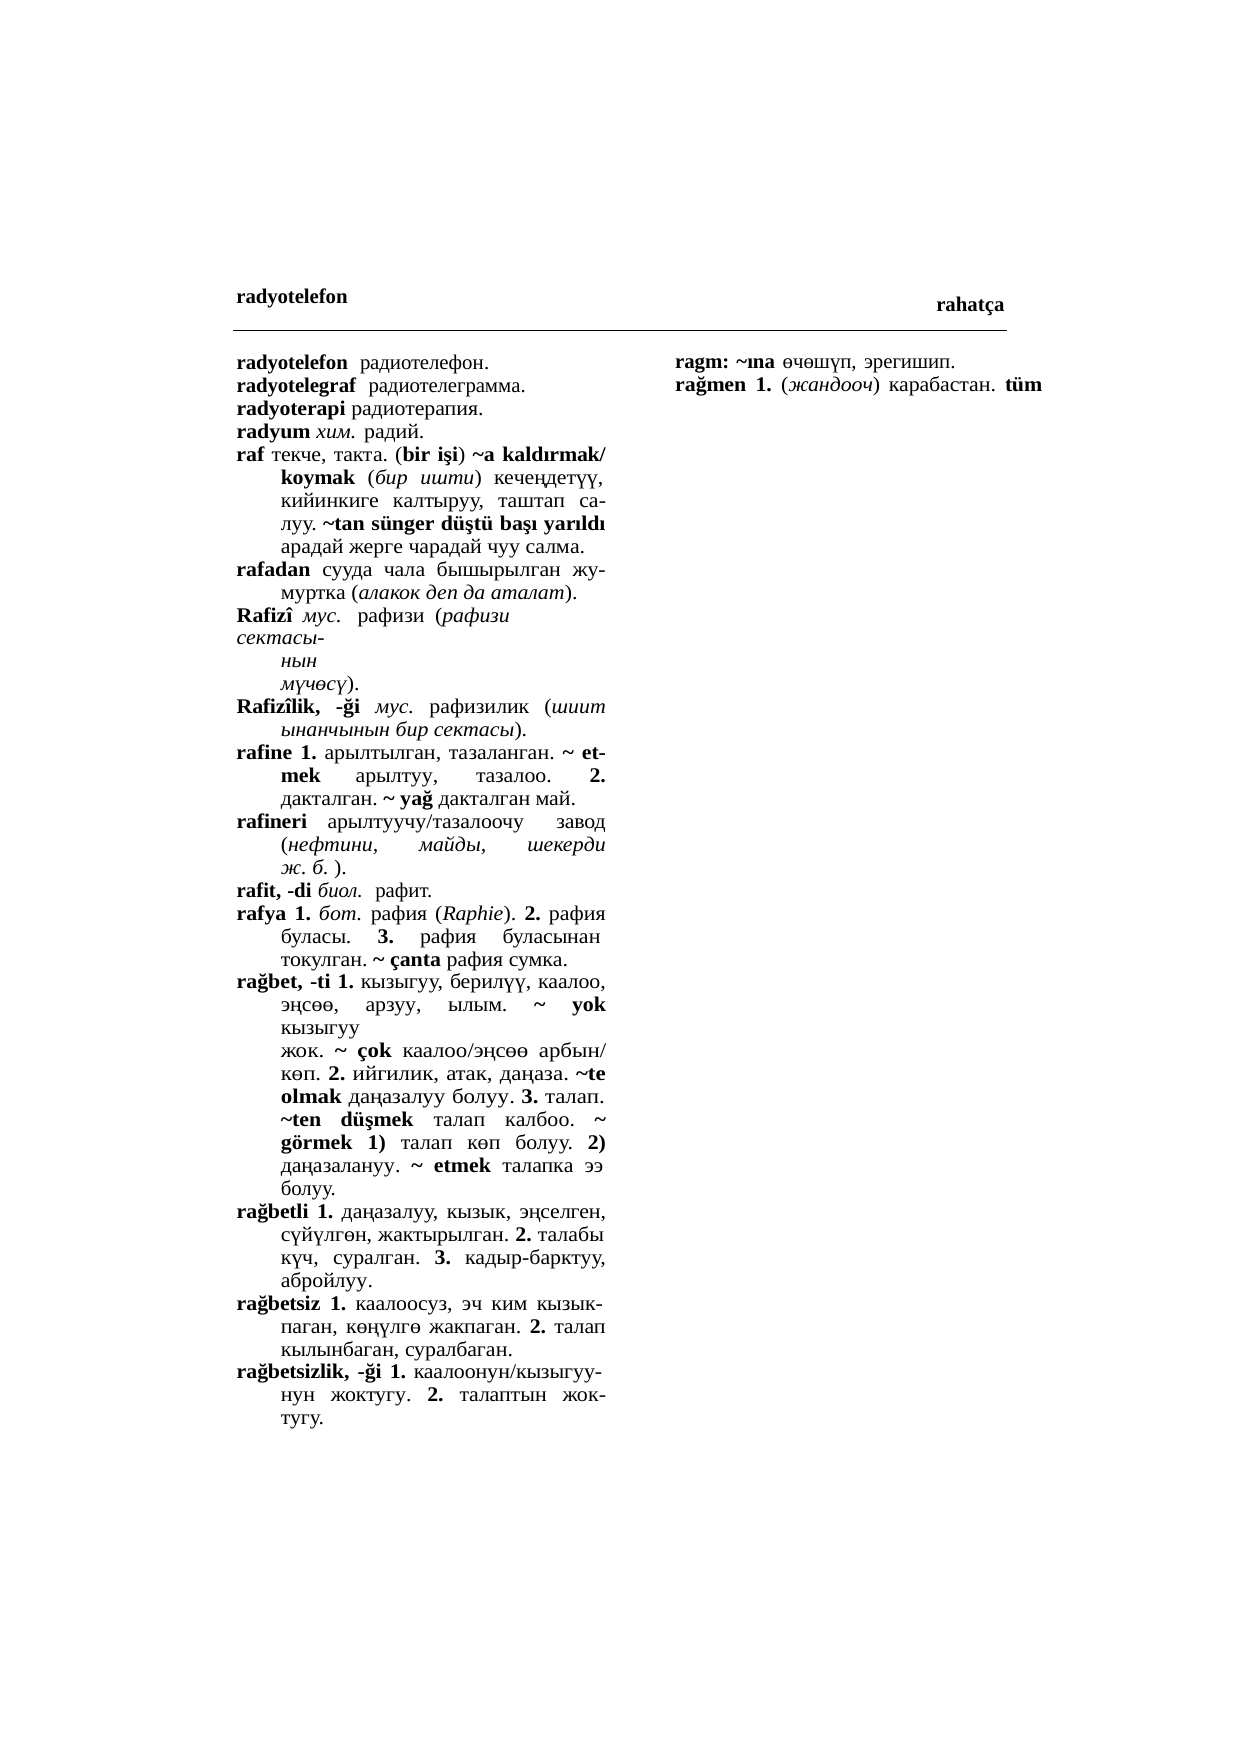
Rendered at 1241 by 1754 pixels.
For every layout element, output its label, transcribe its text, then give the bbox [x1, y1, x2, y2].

text нун жоктугу. 2. талаптын жок- тугу. [281, 1383, 606, 1429]
text Rafizî мус. рафизи (рафизи сектасы- [236, 604, 609, 649]
text raf текче, такта. (bir işi) ~a kaldırmak/ koymak (бир ишти) кечеңдетүү, [236, 443, 606, 489]
text ragm: ~ına өчөшүп, эрегишип. [675, 350, 1065, 373]
text radyotelefon радиотелефон. radyotelegraf радиотелеграмма. radyoterapi радиотерапия. radyum хим. радий. [236, 350, 552, 443]
text rağbetsiz 1. каалоосуз, эч ким кызык- [236, 1292, 609, 1314]
text rağbetsizlik, -ği 1. каалоонун/кызыгуу- [236, 1361, 609, 1383]
text жок. ~ çok каалоо/эңсөө арбын/ көп. 2. ийгилик, атак, даңаза. ~te olmak даңазалуу болуу. 3. талап. [281, 1039, 606, 1108]
text болуу. [281, 1177, 341, 1200]
text rafineri арылтуучу/тазалоочу завод (нефтини, майды, шекерди ж. б. ). [236, 810, 606, 879]
text паган, көңүлгө жакпаган. 2. талап кылынбаган, суралбаган. [281, 1315, 606, 1361]
text rağbet, -ti 1. кызыгуу, берилүү, каалоо, эңсөө, арзуу, ылым. ~ yok кызыгуу [236, 971, 606, 1039]
text rafadan сууда чала бышырылган жу- муртка (алакок деп да аталат). [236, 558, 606, 604]
text rağbetli 1. даңазалуу, кызык, эңселген, сүйүлгөн, жактырылган. 2. талабы [236, 1200, 606, 1246]
text radyotelefon [236, 284, 349, 308]
text rafya 1. бот. рафия (Raphie). 2. рафия буласы. 3. рафия буласынан [236, 902, 606, 948]
text токулган. ~ çanta рафия сумка. [281, 948, 569, 971]
text нын мүчөсү). [281, 649, 399, 695]
text rafine 1. арылтылган, тазаланган. ~ et- mek арылтуу, тазалоо. 2. дакталган. ~ yağ дакталган май. [236, 741, 606, 810]
text Rafizîlik, -ği мус. рафизилик (шиит ынанчынын бир сектасы). [236, 695, 606, 741]
text rahatça [936, 292, 1065, 316]
text rafit, -di биол. рафит. [236, 879, 609, 902]
text күч, суралган. 3. кадыр-барктуу, абройлуу. [281, 1246, 606, 1292]
text rağmen 1. (жандооч) карабастан. tüm [675, 373, 1065, 396]
text кийинкиге калтыруу, таштап са- луу. ~tan sünger düştü başı yarıldı арадай жерге чарадай чуу салма. [281, 489, 606, 558]
text ~ten düşmek талап калбоо. ~ görmek 1) талап көп болуу. 2) даңазалануу. ~ etmek талапка ээ [281, 1108, 606, 1177]
